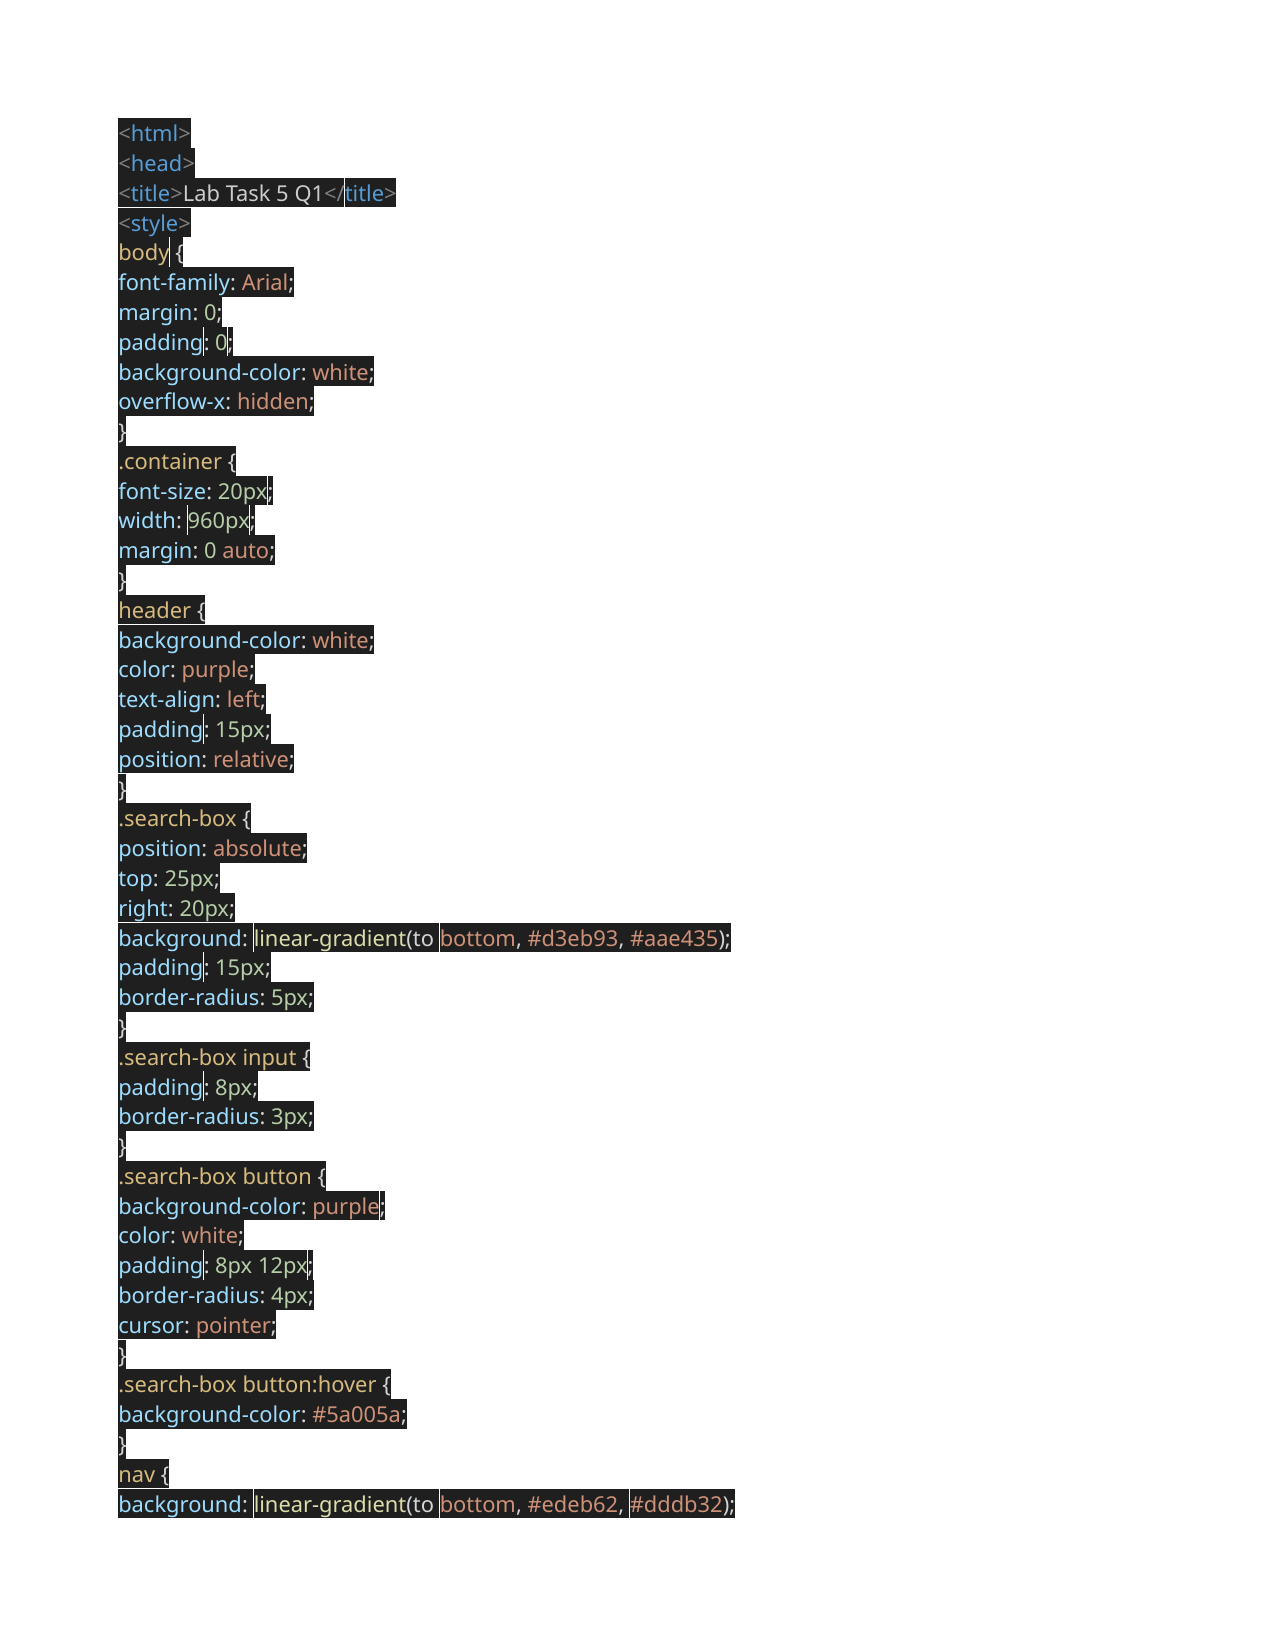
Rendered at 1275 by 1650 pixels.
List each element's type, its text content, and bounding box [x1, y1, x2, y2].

text background-color: #5a005a; [118, 1399, 1157, 1429]
text position: relative; [118, 744, 1157, 773]
text overflow-x: hidden; [118, 386, 1157, 416]
text nav { [118, 1459, 1157, 1488]
text margin: 0 auto; [118, 535, 1157, 565]
text <title>Lab Task 5 Q1</title> [118, 178, 1157, 207]
text .search-box input { [118, 1042, 1157, 1071]
text background: linear-gradient(to bottom, #edeb62, #dddb32); [118, 1488, 1157, 1518]
text padding: 0; [118, 327, 1157, 356]
text padding: 15px; [118, 952, 1157, 982]
text <html> [118, 118, 1157, 148]
text border-radius: 5px; [118, 982, 1157, 1012]
text background-color: white; [118, 624, 1157, 654]
text <head> [118, 148, 1157, 178]
text .container { [118, 446, 1157, 476]
text text-align: left; [118, 684, 1157, 714]
text .search-box { [118, 803, 1157, 833]
text } [118, 565, 1157, 595]
text } [118, 773, 1157, 803]
text } [118, 1339, 1157, 1369]
text .search-box button:hover { [118, 1369, 1157, 1399]
text font-size: 20px; [118, 476, 1157, 505]
text margin: 0; [118, 297, 1157, 327]
text border-radius: 4px; [118, 1280, 1157, 1310]
text background: linear-gradient(to bottom, #d3eb93, #aae435); [118, 922, 1157, 952]
text <style> [118, 207, 1157, 237]
text background-color: white; [118, 356, 1157, 386]
text .search-box button { [118, 1161, 1157, 1191]
text width: 960px; [118, 505, 1157, 535]
text cursor: pointer; [118, 1310, 1157, 1339]
text color: purple; [118, 654, 1157, 684]
text color: white; [118, 1220, 1157, 1250]
text top: 25px; [118, 863, 1157, 893]
text border-radius: 3px; [118, 1101, 1157, 1131]
text background-color: purple; [118, 1191, 1157, 1220]
text position: absolute; [118, 833, 1157, 863]
text } [118, 1131, 1157, 1161]
text } [118, 1429, 1157, 1459]
text padding: 8px; [118, 1071, 1157, 1101]
text padding: 15px; [118, 714, 1157, 744]
text } [118, 1012, 1157, 1042]
text } [118, 416, 1157, 446]
text right: 20px; [118, 893, 1157, 922]
text body { [118, 237, 1157, 267]
text header { [118, 595, 1157, 624]
text padding: 8px 12px; [118, 1250, 1157, 1280]
text font-family: Arial; [118, 267, 1157, 297]
